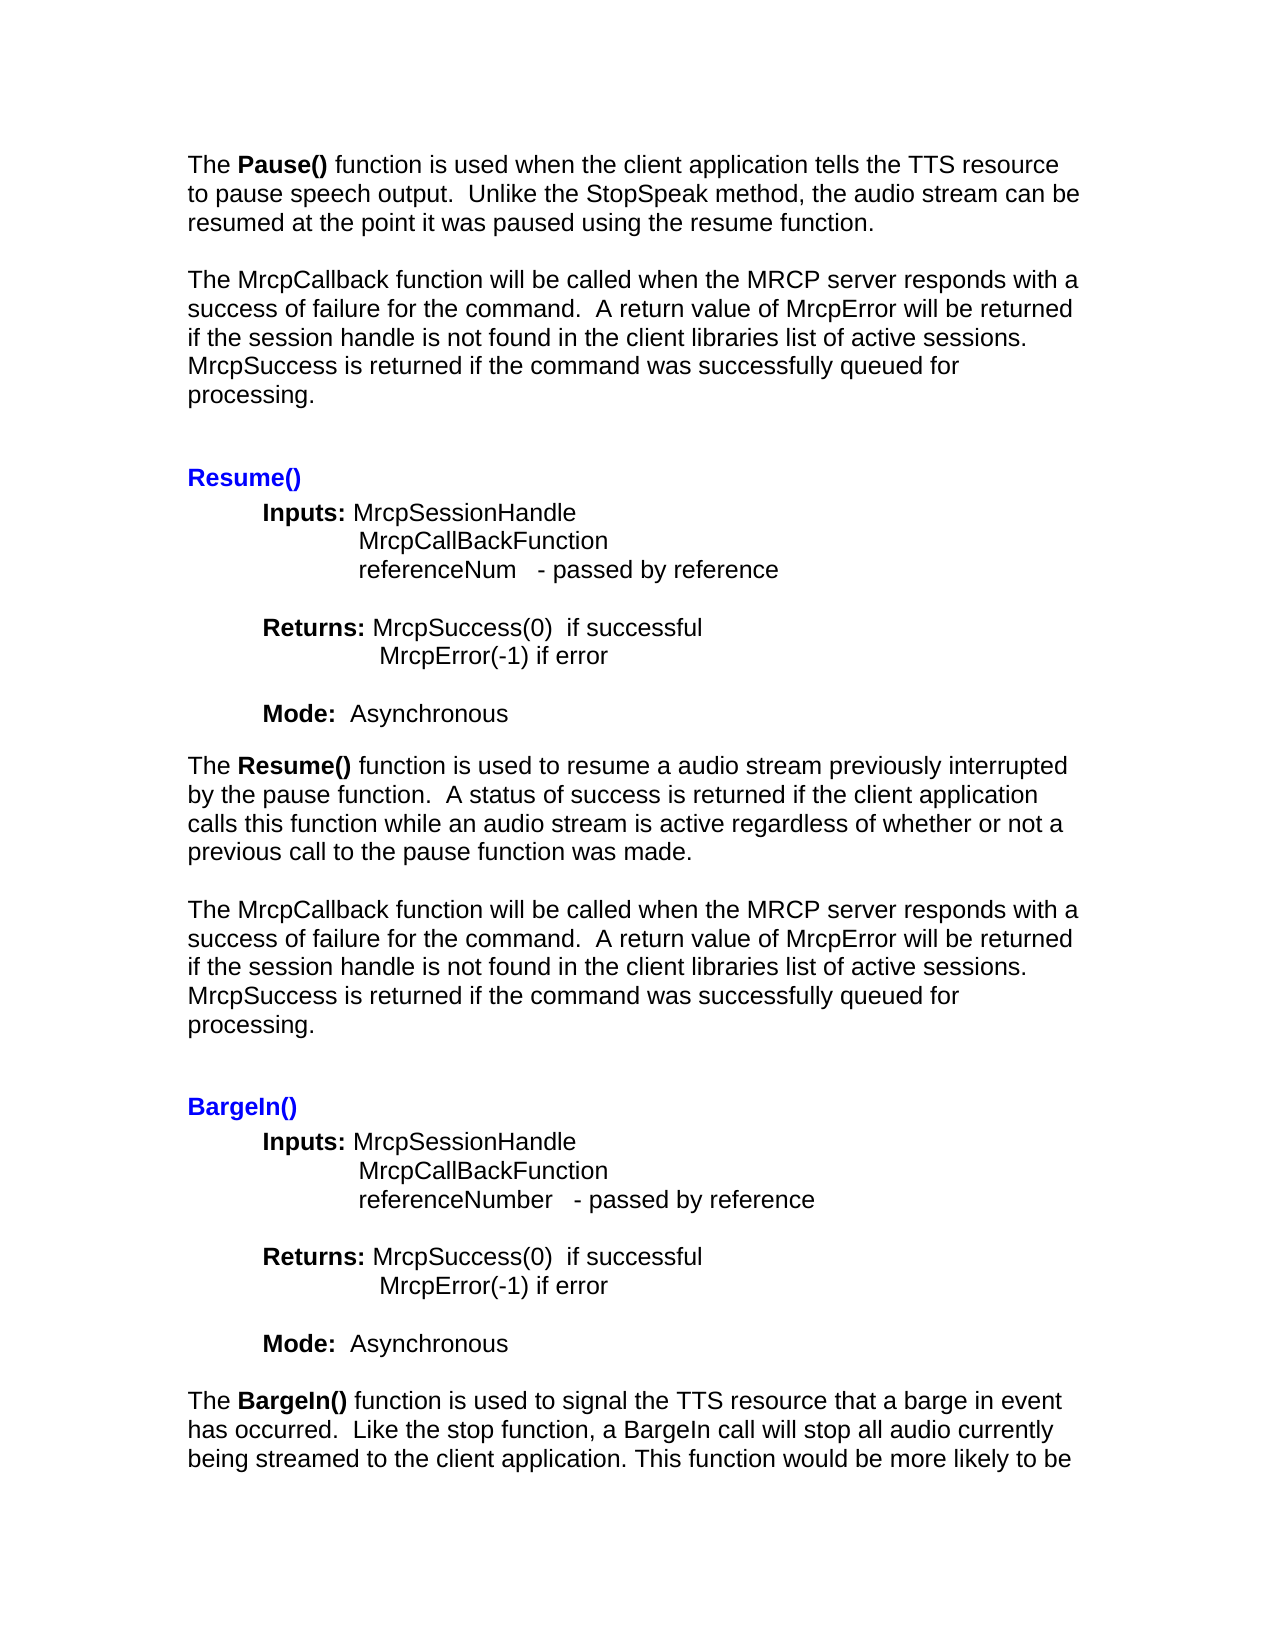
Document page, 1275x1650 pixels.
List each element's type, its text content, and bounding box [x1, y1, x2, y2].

text The MrcpCallback function will be called when the MRCP server responds with a success of failure for the command. A return value of MrcpError will be returned if the session handle is not found in the client libraries list of active sessions. MrcpSuccess is returned if the command was successfully queued for processing. [187, 265, 1087, 409]
subtitle BargeIn() [187, 1092, 1087, 1121]
text MrcpError(-1) if error [262, 1271, 1087, 1300]
text The BargeIn() function is used to signal the TTS resource that a barge in event has occurred. Like the stop function, a BargeIn call will stop all audio currently being streamed to the client application. This function would be more likely to be [187, 1386, 1087, 1472]
text referenceNumber - passed by reference [262, 1185, 1087, 1214]
text Mode: Asynchronous [262, 1329, 1087, 1357]
text The MrcpCallback function will be called when the MRCP server responds with a success of failure for the command. A return value of MrcpError will be returned if the session handle is not found in the client libraries list of active sessions. MrcpSuccess is returned if the command was successfully queued for processing. [187, 895, 1087, 1039]
text The Pause() function is used when the client application tells the TTS resource to pause speech output. Unlike the StopSpeak method, the audio stream can be resumed at the point it was paused using the resume function. [187, 150, 1087, 236]
text Mode: Asynchronous [262, 699, 1087, 727]
text Inputs: MrcpSessionHandle [262, 1127, 1087, 1156]
text Inputs: MrcpSessionHandle [262, 497, 1087, 526]
text Returns: MrcpSuccess(0) if successful [262, 1242, 1087, 1271]
subtitle Resume() [187, 462, 1087, 491]
text Returns: MrcpSuccess(0) if successful [262, 612, 1087, 641]
text MrcpCallBackFunction [262, 526, 1087, 555]
text The Resume() function is used to resume a audio stream previously interrupted by the pause function. A status of success is returned if the client application calls this function while an audio stream is active regardless of whether or not a previous call to the pause function was made. [187, 751, 1087, 866]
text MrcpCallBackFunction [262, 1156, 1087, 1185]
text MrcpError(-1) if error [262, 641, 1087, 670]
text referenceNum - passed by reference [262, 555, 1087, 584]
